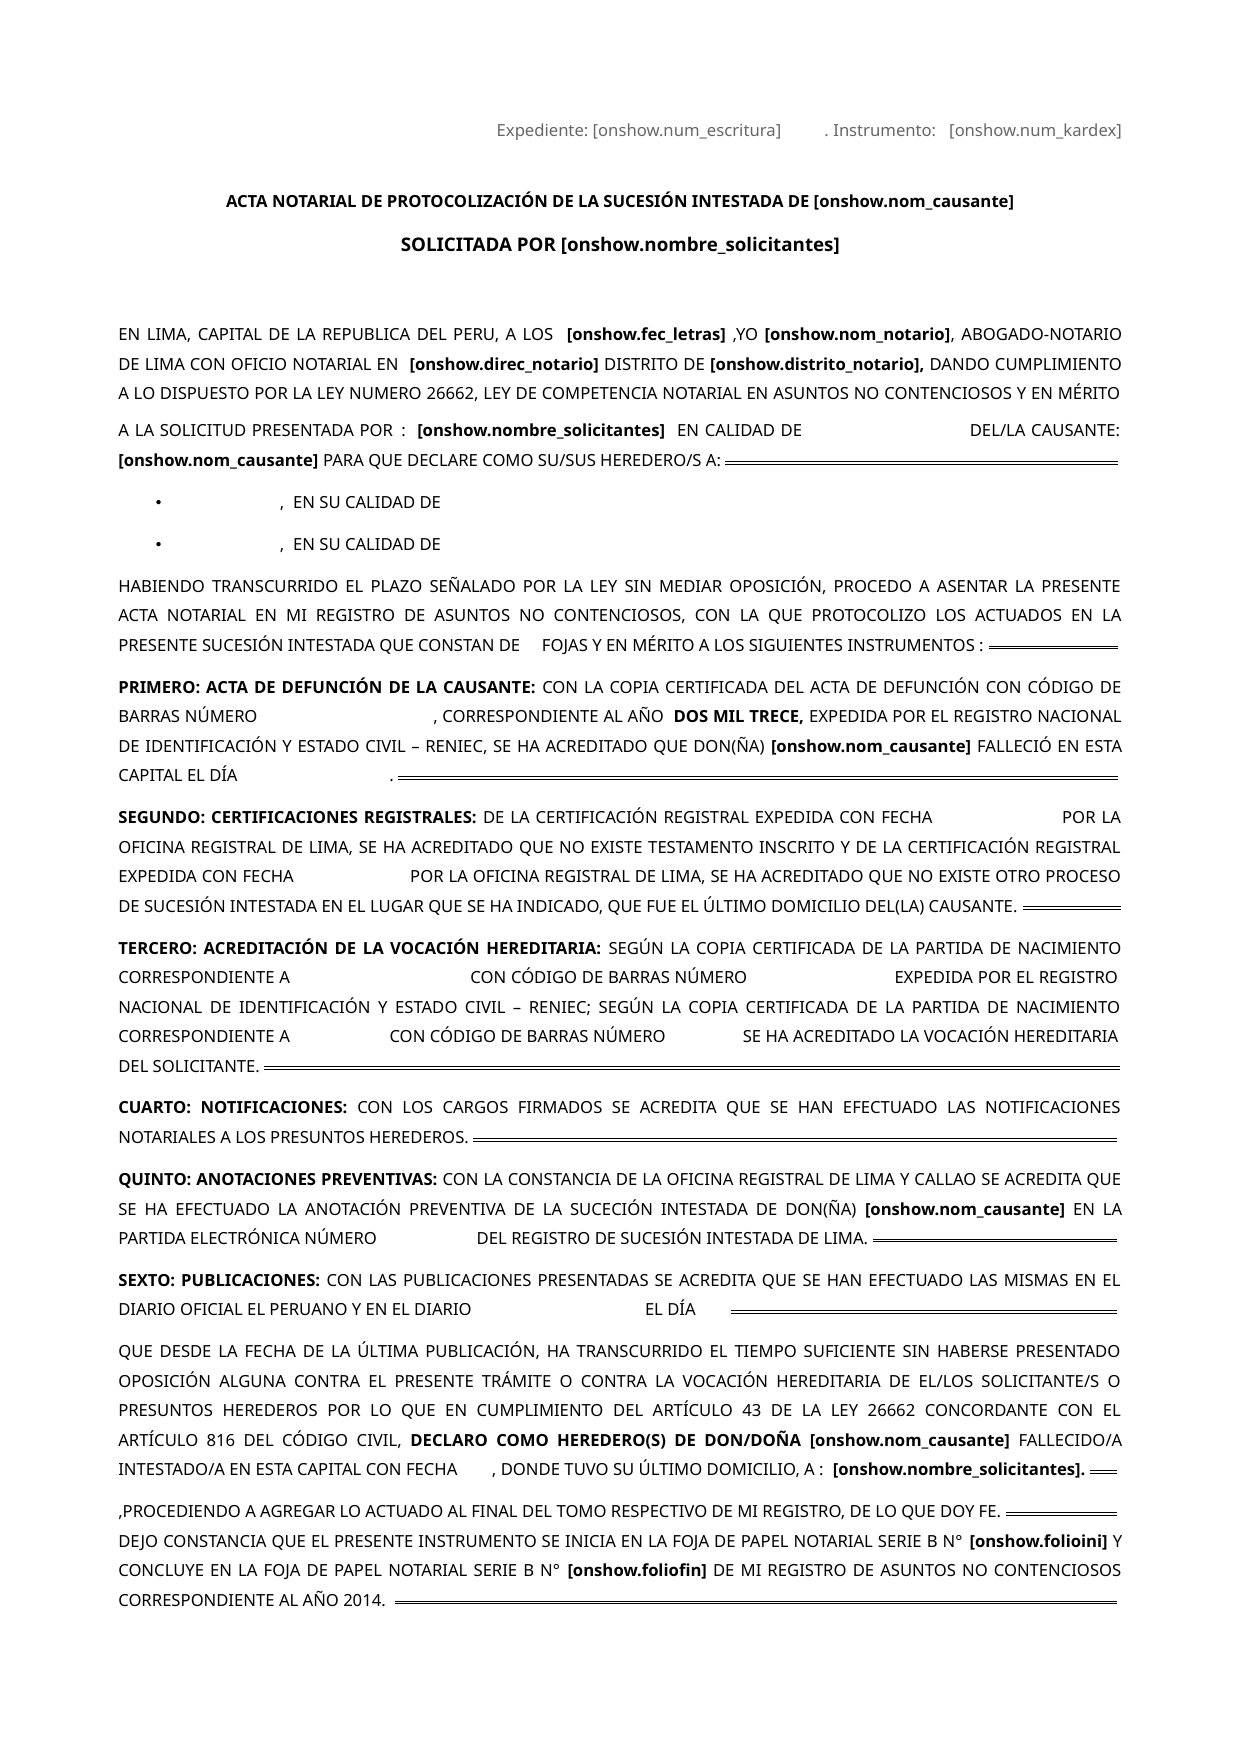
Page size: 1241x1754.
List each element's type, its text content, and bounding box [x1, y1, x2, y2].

text PRIMERO: ACTA DE DEFUNCIÓN DE LA CAUSANTE: CON LA COPIA CERTIFICADA DEL ACTA DE DEFUNCIÓN CON CÓDIGO DE BARRAS NÚMERO , CORRESPONDIENTE AL AÑO DOS MIL TRECE, EXPEDIDA POR EL REGISTRO NACIONAL DE IDENTIFICACIÓN Y ESTADO CIVIL – RENIEC, SE HA ACREDITADO QUE DON(ÑA) [onshow.nom_causante] FALLECIÓ EN ESTA CAPITAL EL DÍA . [118, 675, 1122, 787]
text TERCERO: ACREDITACIÓN DE LA VOCACIÓN HEREDITARIA: SEGÚN LA COPIA CERTIFICADA DE LA PARTIDA DE NACIMIENTO CORRESPONDIENTE A CON CÓDIGO DE BARRAS NÚMERO EXPEDIDA POR EL REGISTRO NACIONAL DE IDENTIFICACIÓN Y ESTADO CIVIL – RENIEC; SEGÚN LA COPIA CERTIFICADA DE LA PARTIDA DE NACIMIENTO CORRESPONDIENTE A CON CÓDIGO DE BARRAS NÚMERO SE HA ACREDITADO LA VOCACIÓN HEREDITARIA DEL SOLICITANTE. [118, 936, 1122, 1077]
text Expediente: [onshow.num_escritura] . Instrumento: [onshow.num_kardex] [118, 118, 1122, 170]
text SEXTO: PUBLICACIONES: CON LAS PUBLICACIONES PRESENTADAS SE ACREDITA QUE SE HAN EFECTUADO LAS MISMAS EN EL DIARIO OFICIAL EL PERUANO Y EN EL DIARIO EL DÍA [118, 1268, 1122, 1321]
text ,PROCEDIENDO A AGREGAR LO ACTUADO AL FINAL DEL TOMO RESPECTIVO DE MI REGISTRO, DE LO QUE DOY FE. DEJO CONSTANCIA QUE EL PRESENTE INSTRUMENTO SE INICIA EN LA FOJA DE PAPEL NOTARIAL SERIE B N° [onshow.folioini] Y CONCLUYE EN LA FOJA DE PAPEL NOTARIAL SERIE B N° [onshow.foliofin] DE MI REGISTRO DE ASUNTOS NO CONTENCIOSOS CORRESPONDIENTE AL AÑO 2014. [118, 1500, 1122, 1611]
list , EN SU CALIDAD DE [156, 491, 1122, 513]
text SOLICITADA POR [onshow.nombre_solicitantes] [118, 232, 1122, 257]
text QUINTO: ANOTACIONES PREVENTIVAS: CON LA CONSTANCIA DE LA OFICINA REGISTRAL DE LIMA Y CALLAO SE ACREDITA QUE SE HA EFECTUADO LA ANOTACIÓN PREVENTIVA DE LA SUCECIÓN INTESTADA DE DON(ÑA) [onshow.nom_causante] EN LA PARTIDA ELECTRÓNICA NÚMERO DEL REGISTRO DE SUCESIÓN INTESTADA DE LIMA. [118, 1168, 1122, 1249]
text CUARTO: NOTIFICACIONES: CON LOS CARGOS FIRMADOS SE ACREDITA QUE SE HAN EFECTUADO LAS NOTIFICACIONES NOTARIALES A LOS PRESUNTOS HEREDEROS. [118, 1096, 1122, 1148]
text HABIENDO TRANSCURRIDO EL PLAZO SEÑALADO POR LA LEY SIN MEDIAR OPOSICIÓN, PROCEDO A ASENTAR LA PRESENTE ACTA NOTARIAL EN MI REGISTRO DE ASUNTOS NO CONTENCIOSOS, CON LA QUE PROTOCOLIZO LOS ACTUADOS EN LA PRESENTE SUCESIÓN INTESTADA QUE CONSTAN DE FOJAS Y EN MÉRITO A LOS SIGUIENTES INSTRUMENTOS : [118, 574, 1122, 656]
list , EN SU CALIDAD DE [156, 532, 1122, 555]
text EN LIMA, CAPITAL DE LA REPUBLICA DEL PERU, A LOS [onshow.fec_letras] ,YO [onshow.nom_notario], ABOGADO-NOTARIO DE LIMA CON OFICIO NOTARIAL EN [onshow.direc_notario] DISTRITO DE [onshow.distrito_notario], DANDO CUMPLIMIENTO A LO DISPUESTO POR LA LEY NUMERO 26662, LEY DE COMPETENCIA NOTARIAL EN ASUNTOS NO CONTENCIOSOS Y EN MÉRITO A LA SOLICITUD PRESENTADA POR : [onshow.nombre_solicitantes] EN CALIDAD DE DEL/LA CAUSANTE: [onshow.nom_causante] PARA QUE DECLARE COMO SU/SUS HEREDERO/S A: [118, 323, 1122, 471]
text ACTA NOTARIAL DE PROTOCOLIZACIÓN DE LA SUCESIÓN INTESTADA DE [onshow.nom_causante] [118, 189, 1122, 212]
text SEGUNDO: CERTIFICACIONES REGISTRALES: DE LA CERTIFICACIÓN REGISTRAL EXPEDIDA CON FECHA POR LA OFICINA REGISTRAL DE LIMA, SE HA ACREDITADO QUE NO EXISTE TESTAMENTO INSCRITO Y DE LA CERTIFICACIÓN REGISTRAL EXPEDIDA CON FECHA POR LA OFICINA REGISTRAL DE LIMA, SE HA ACREDITADO QUE NO EXISTE OTRO PROCESO DE SUCESIÓN INTESTADA EN EL LUGAR QUE SE HA INDICADO, QUE FUE EL ÚLTIMO DOMICILIO DEL(LA) CAUSANTE. [118, 806, 1122, 917]
text QUE DESDE LA FECHA DE LA ÚLTIMA PUBLICACIÓN, HA TRANSCURRIDO EL TIEMPO SUFICIENTE SIN HABERSE PRESENTADO OPOSICIÓN ALGUNA CONTRA EL PRESENTE TRÁMITE O CONTRA LA VOCACIÓN HEREDITARIA DE EL/LOS SOLICITANTE/S O PRESUNTOS HEREDEROS POR LO QUE EN CUMPLIMIENTO DEL ARTÍCULO 43 DE LA LEY 26662 CONCORDANTE CON EL ARTÍCULO 816 DEL CÓDIGO CIVIL, DECLARO COMO HEREDERO(S) DE DON/DOÑA [onshow.nom_causante] FALLECIDO/A INTESTADO/A EN ESTA CAPITAL CON FECHA , DONDE TUVO SU ÚLTIMO DOMICILIO, A : [onshow.nombre_solicitantes]. [118, 1340, 1122, 1481]
